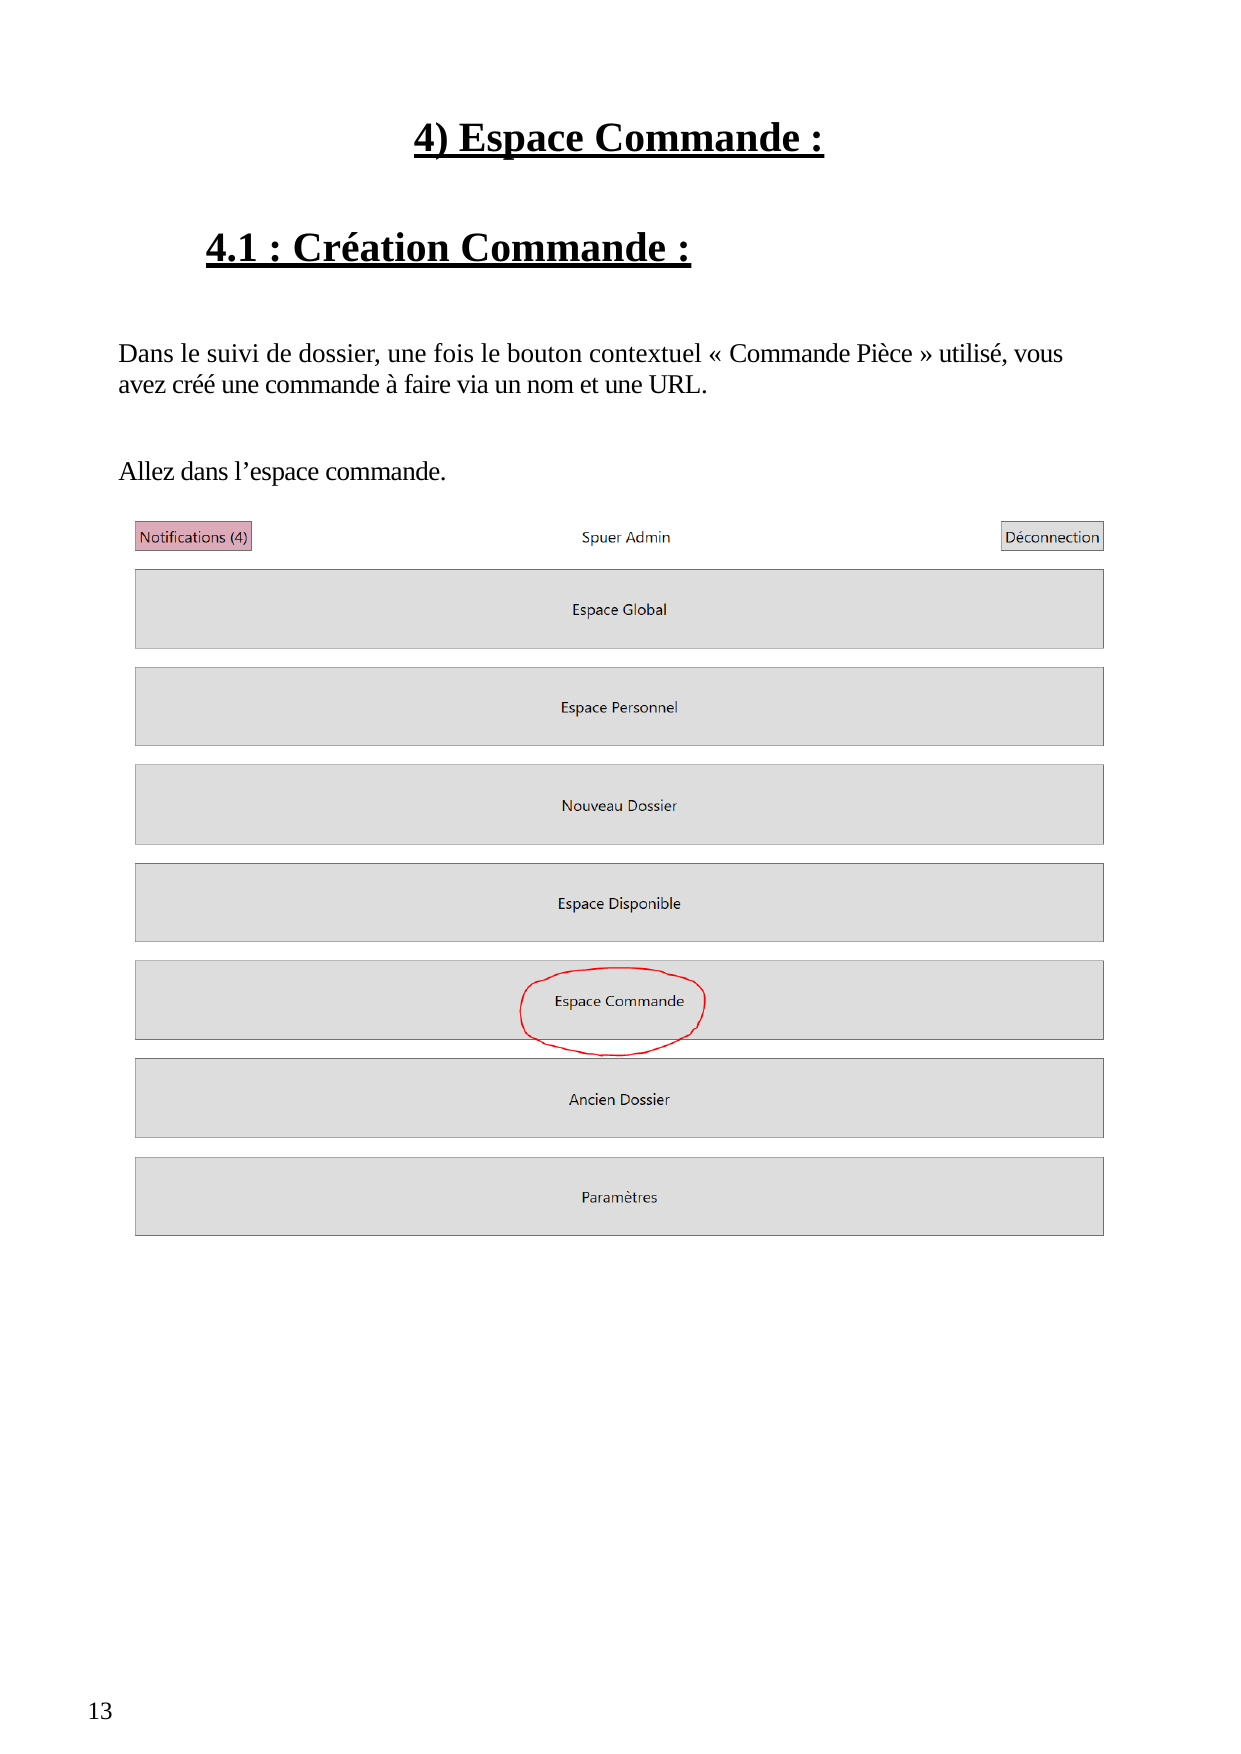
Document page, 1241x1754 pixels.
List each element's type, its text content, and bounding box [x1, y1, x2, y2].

subtitle 4) Espace Commande : [87, 112, 1151, 160]
text Dans le suivi de dossier, une fois le bouton contextuel « Commande Pièce » utilisé, vous avez créé une commande à faire via un nom et une URL. [118, 337, 1106, 400]
subtitle 4.1 : Création Commande : [206, 222, 1151, 270]
text Allez dans l’espace commande. [118, 423, 1106, 486]
picture [125, 513, 1113, 1244]
